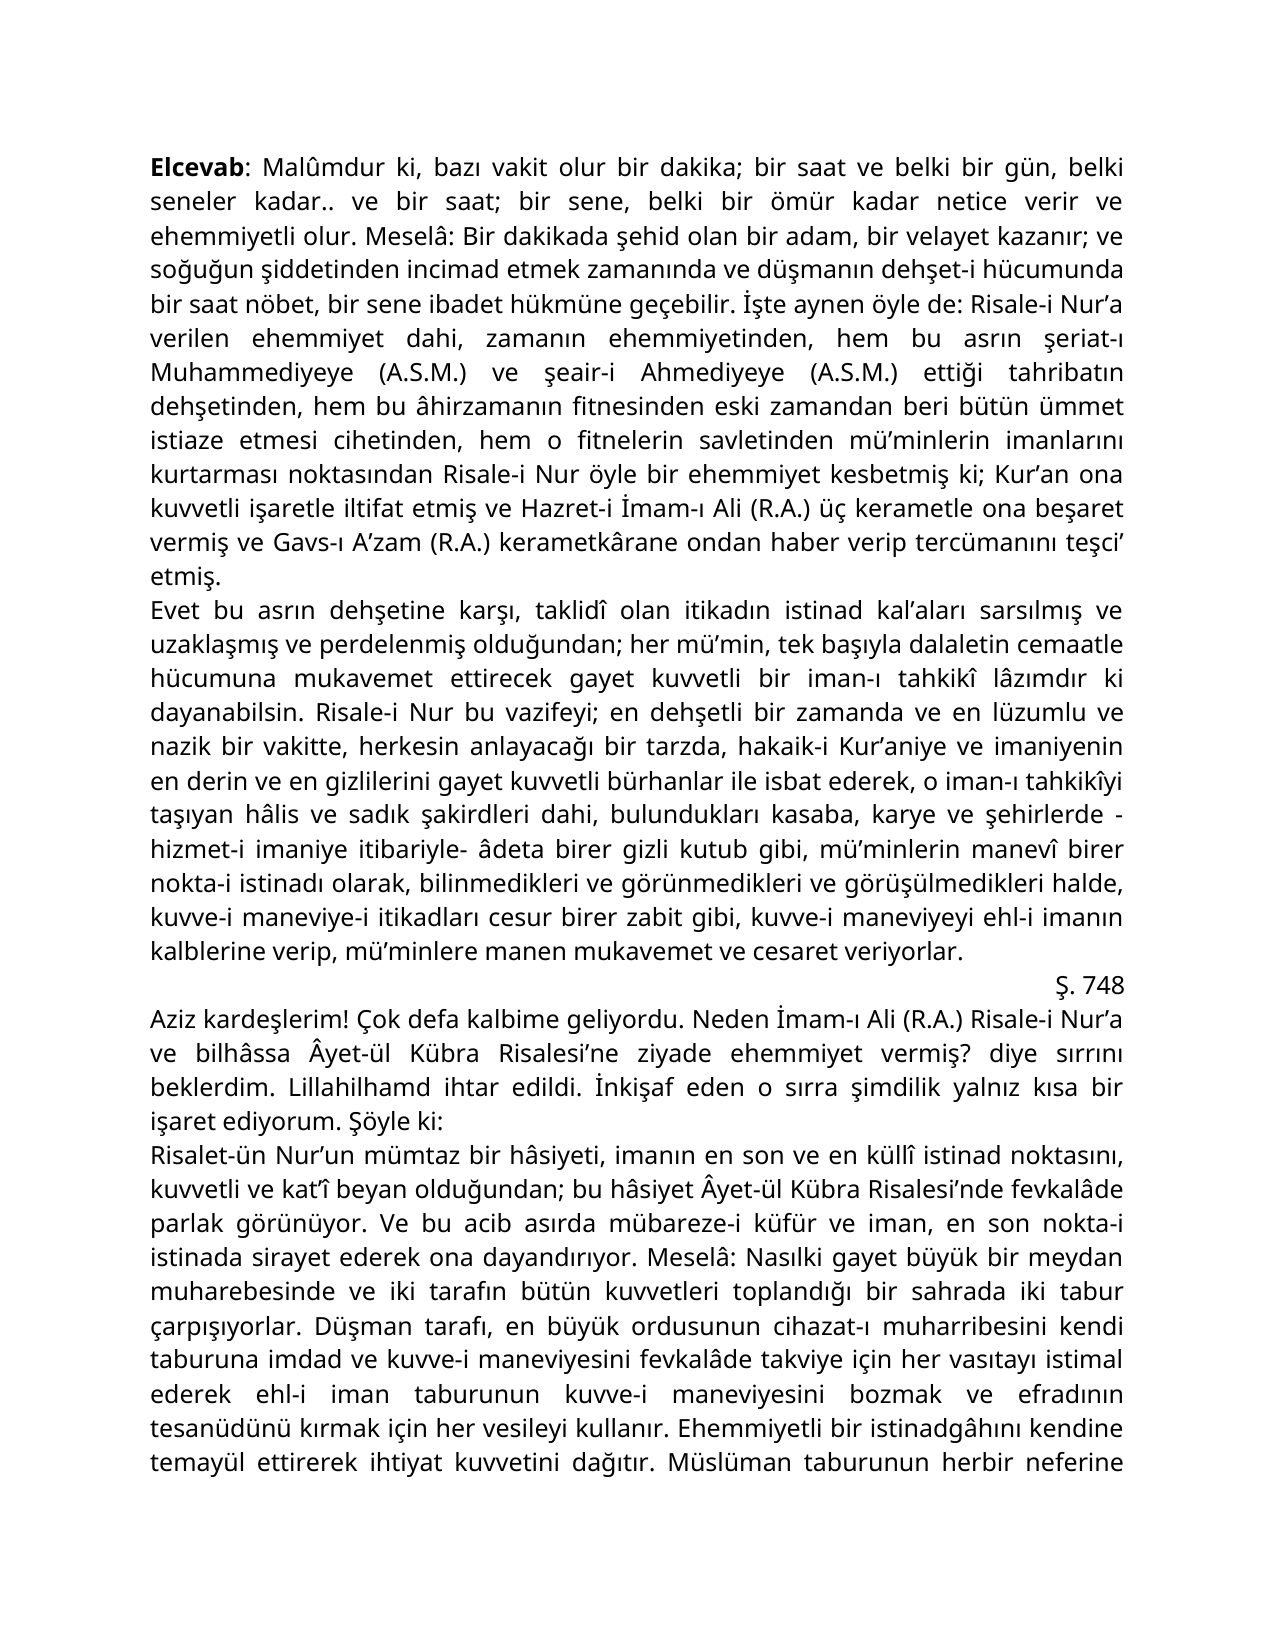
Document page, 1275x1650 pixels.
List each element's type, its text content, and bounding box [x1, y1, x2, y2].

text Evet bu asrın dehşetine karşı, taklidî olan itikadın istinad kal’aları sarsılmış ve uzaklaşmış ve perdelenmiş olduğundan; her mü’min, tek başıyla dalaletin cemaatle hücumuna mukavemet ettirecek gayet kuvvetli bir iman-ı tahkikî lâzımdır ki dayanabilsin. Risale-i Nur bu vazifeyi; en dehşetli bir zamanda ve en lüzumlu ve nazik bir vakitte, herkesin anlayacağı bir tarzda, hakaik-i Kur’aniye ve imaniyenin en derin ve en gizlilerini gayet kuvvetli bürhanlar ile isbat ederek, o iman-ı tahkikîyi taşıyan hâlis ve sadık şakirdleri dahi, bulundukları kasaba, karye ve şehirlerde -hizmet-i imaniye itibariyle- âdeta birer gizli kutub gibi, mü’minlerin manevî birer nokta-i istinadı olarak, bilinmedikleri ve görünmedikleri ve görüşülmedikleri halde, kuvve-i maneviye-i itikadları cesur birer zabit gibi, kuvve-i maneviyeyi ehl-i imanın kalblerine verip, mü’minlere manen mukavemet ve cesaret veriyorlar. [150, 593, 1125, 967]
text Aziz kardeşlerim! Çok defa kalbime geliyordu. Neden İmam-ı Ali (R.A.) Risale-i Nur’a ve bilhâssa Âyet-ül Kübra Risalesi’ne ziyade ehemmiyet vermiş? diye sırrını beklerdim. Lillahilhamd ihtar edildi. İnkişaf eden o sırra şimdilik yalnız kısa bir işaret ediyorum. Şöyle ki: [150, 1002, 1125, 1138]
text Ş. 748 [150, 967, 1125, 1002]
text Elcevab: Malûmdur ki, bazı vakit olur bir dakika; bir saat ve belki bir gün, belki seneler kadar.. ve bir saat; bir sene, belki bir ömür kadar netice verir ve ehemmiyetli olur. Meselâ: Bir dakikada şehid olan bir adam, bir velayet kazanır; ve soğuğun şiddetinden incimad etmek zamanında ve düşmanın dehşet-i hücumunda bir saat nöbet, bir sene ibadet hükmüne geçebilir. İşte aynen öyle de: Risale-i Nur’a verilen ehemmiyet dahi, zamanın ehemmiyetinden, hem bu asrın şeriat-ı Muhammediyeye (A.S.M.) ve şeair-i Ahmediyeye (A.S.M.) ettiği tahribatın dehşetinden, hem bu âhirzamanın fitnesinden eski zamandan beri bütün ümmet istiaze etmesi cihetinden, hem o fitnelerin savletinden mü’minlerin imanlarını kurtarması noktasından Risale-i Nur öyle bir ehemmiyet kesbetmiş ki; Kur’an ona kuvvetli işaretle iltifat etmiş ve Hazret-i İmam-ı Ali (R.A.) üç kerametle ona beşaret vermiş ve Gavs-ı A’zam (R.A.) kerametkârane ondan haber verip tercümanını teşci’ etmiş. [150, 150, 1125, 593]
text Risalet-ün Nur’un mümtaz bir hâsiyeti, imanın en son ve en küllî istinad noktasını, kuvvetli ve kat’î beyan olduğundan; bu hâsiyet Âyet-ül Kübra Risalesi’nde fevkalâde parlak görünüyor. Ve bu acib asırda mübareze-i küfür ve iman, en son nokta-i istinada sirayet ederek ona dayandırıyor. Meselâ: Nasılki gayet büyük bir meydan muharebesinde ve iki tarafın bütün kuvvetleri toplandığı bir sahrada iki tabur çarpışıyorlar. Düşman tarafı, en büyük ordusunun cihazat-ı muharribesini kendi taburuna imdad ve kuvve-i maneviyesini fevkalâde takviye için her vasıtayı istimal ederek ehl-i iman taburunun kuvve-i maneviyesini bozmak ve efradının tesanüdünü kırmak için her vesileyi kullanır. Ehemmiyetli bir istinadgâhını kendine temayül ettirerek ihtiyat kuvvetini dağıtır. Müslüman taburunun herbir neferine [150, 1138, 1125, 1478]
